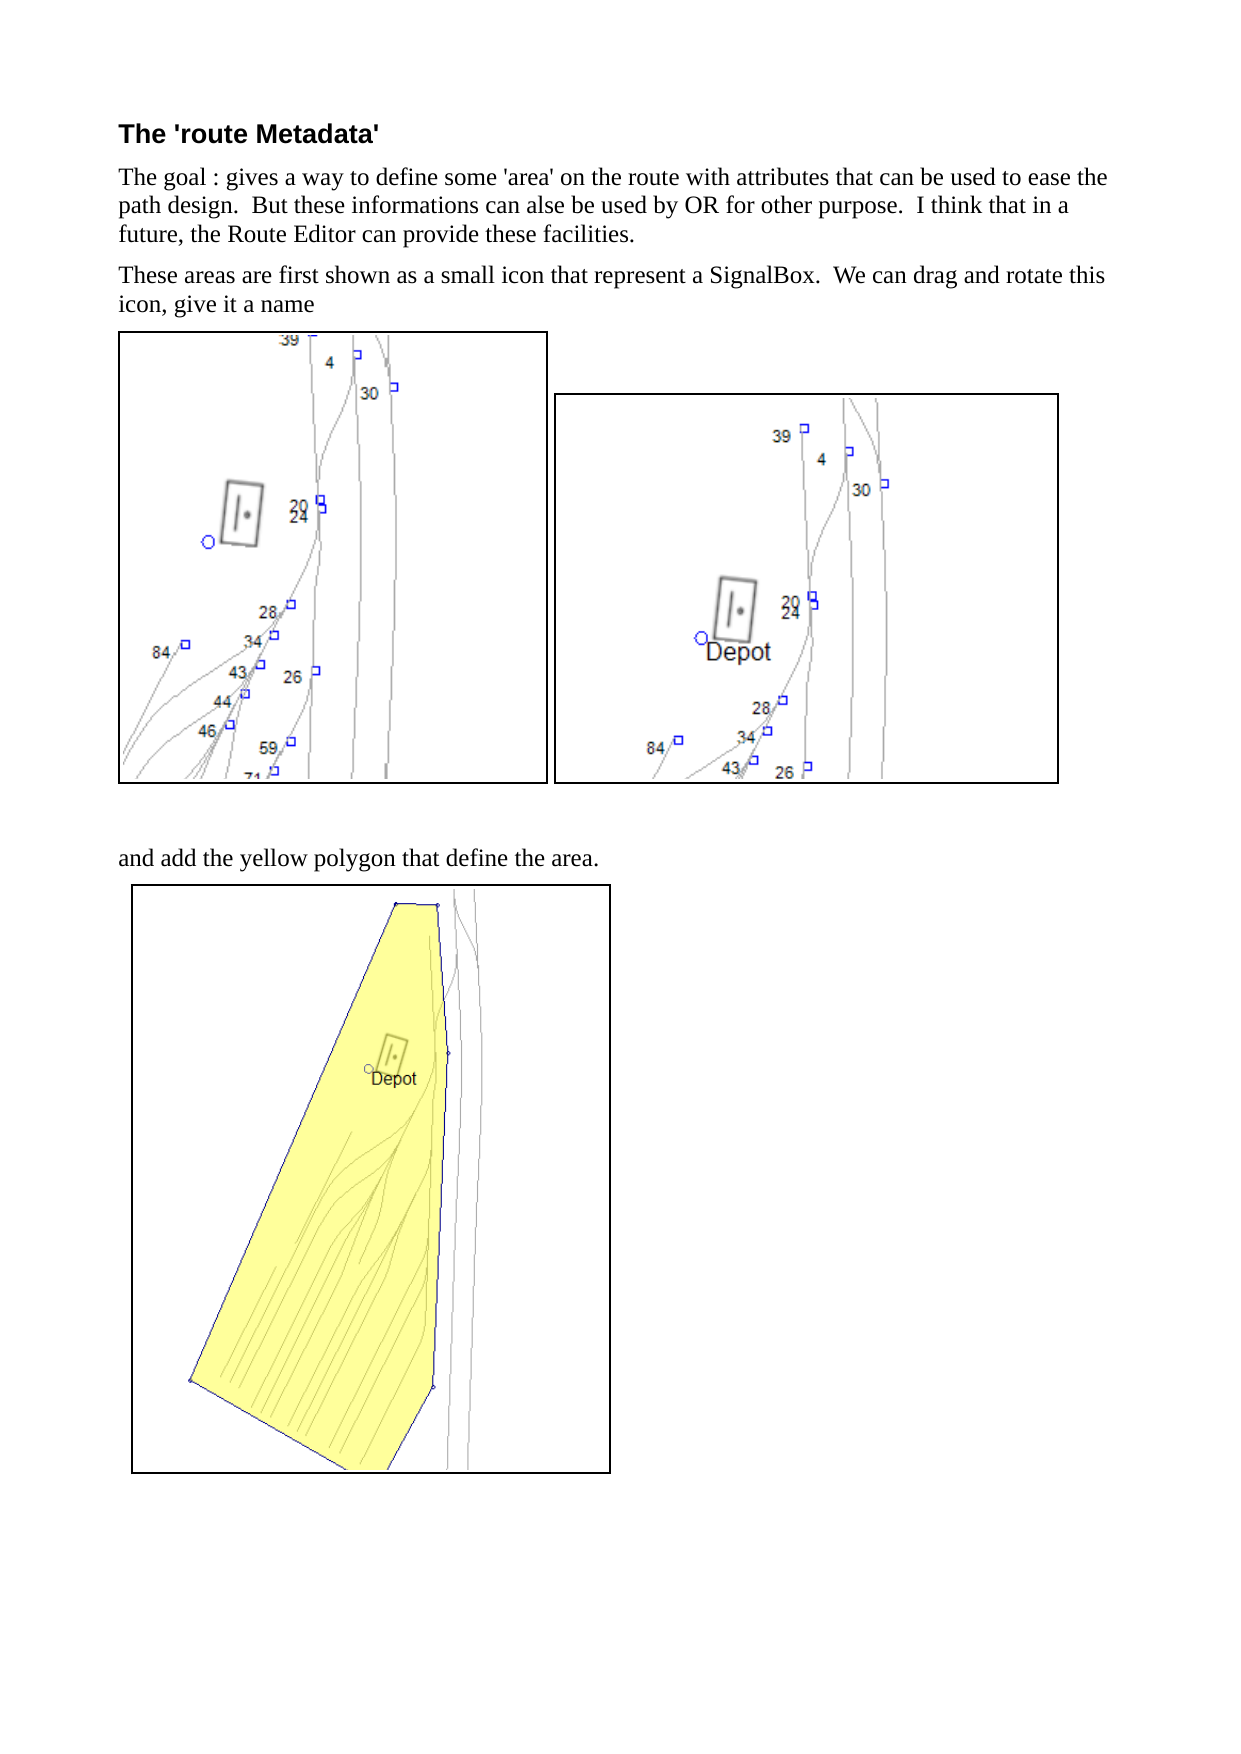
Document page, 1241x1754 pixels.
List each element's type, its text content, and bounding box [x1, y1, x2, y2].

subtitle The 'route Metadata' [118, 118, 1122, 149]
text The goal : gives a way to define some 'area' on the route with attributes that can be used to ease the path design. But these informations can alse be used by OR for other purpose. I think that in a future, the Route Editor can provide these facilities. [118, 162, 1122, 248]
text and add the yellow polygon that define the area. [118, 843, 1122, 872]
text These areas are first shown as a small icon that represent a SignalBox. We can drag and rotate this icon, give it a name [118, 261, 1122, 318]
